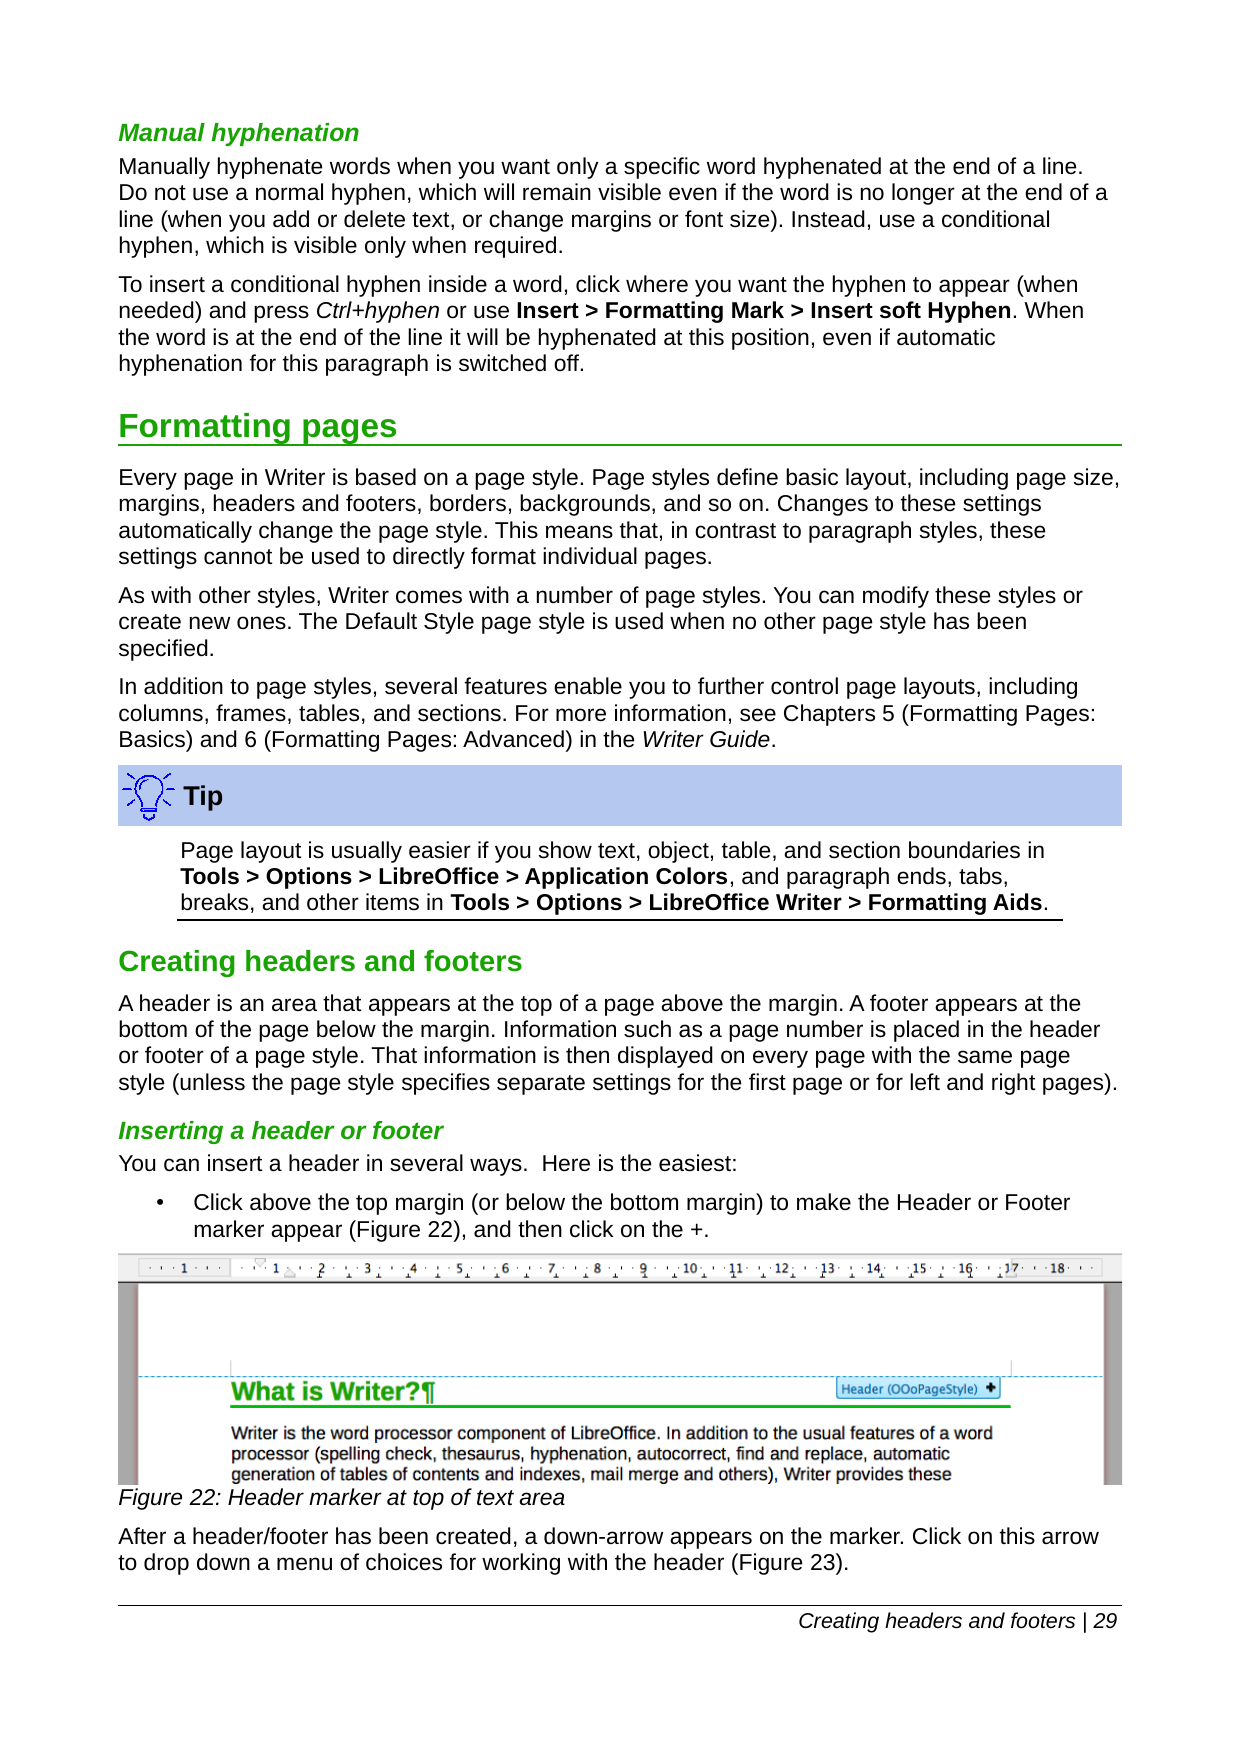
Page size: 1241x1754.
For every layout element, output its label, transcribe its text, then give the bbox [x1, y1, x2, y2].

text A header is an area that appears at the top of a page above the margin. A footer appears at the bottom of the page below the margin. Information such as a page number is placed in the header or footer of a page style. That information is then displayed on every page with the same page style (unless the page style specifies separate settings for the first page or for left and right pages). [118, 990, 1122, 1095]
text After a header/footer has been created, a down-arrow appears on the marker. Click on this arrow to drop down a menu of choices for working with the header (Figure 23). [118, 1523, 1122, 1575]
subtitle Manual hyphenation [118, 118, 1122, 147]
subtitle Tip [118, 765, 1122, 826]
text As with other styles, Writer comes with a number of page styles. You can modify these styles or create new ones. The Default Style page style is used when no other page style has been specified. [118, 582, 1122, 661]
text You can insert a header in several ways. Here is the easiest: [118, 1150, 1122, 1177]
picture [118, 1253, 1123, 1485]
text To insert a conditional hyphen inside a word, click where you want the hyphen to appear (when needed) and press Ctrl+hyphen or use Insert > Formatting Mark > Insert soft Hyphen. When the word is at the end of the line it will be hyphenated at this position, even if automatic hyphenation for this paragraph is switched off. [118, 271, 1122, 376]
text Figure 22: Header marker at top of text area [118, 1485, 1122, 1511]
text In addition to page styles, several features enable you to further control page layouts, including columns, frames, tables, and sections. For more information, see Chapters 5 (Formatting Pages: Basics) and 6 (Formatting Pages: Advanced) in the Writer Guide. [118, 673, 1122, 752]
subtitle Creating headers and footers [118, 944, 1122, 978]
text Manually hyphenate words when you want only a specific word hyphenated at the end of a line. Do not use a normal hyphen, which will remain visible even if the word is no longer at the end of a line (when you add or delete text, or change margins or font size). Instead, use a conditional hyphen, which is visible only when required. [118, 153, 1122, 258]
picture [119, 765, 179, 825]
subtitle Formatting pages [118, 406, 1122, 444]
text Every page in Writer is based on a page style. Page styles define basic layout, including page size, margins, headers and footers, borders, backgrounds, and so on. Changes to these settings automatically change the page style. This means that, in contrast to paragraph styles, these settings cannot be used to directly format individual pages. [118, 464, 1122, 569]
text Page layout is usually easier if you show text, object, table, and section boundaries in Tools > Options > LibreOffice > Application Colors, and paragraph ends, tabs, breaks, and other items in Tools > Options > LibreOffice Writer > Formatting Aids. [177, 833, 1063, 919]
list Click above the top margin (or below the bottom margin) to make the Header or Footer marker appear (Figure 22), and then click on the +. [156, 1189, 1122, 1242]
subtitle Inserting a header or footer [118, 1116, 1122, 1144]
